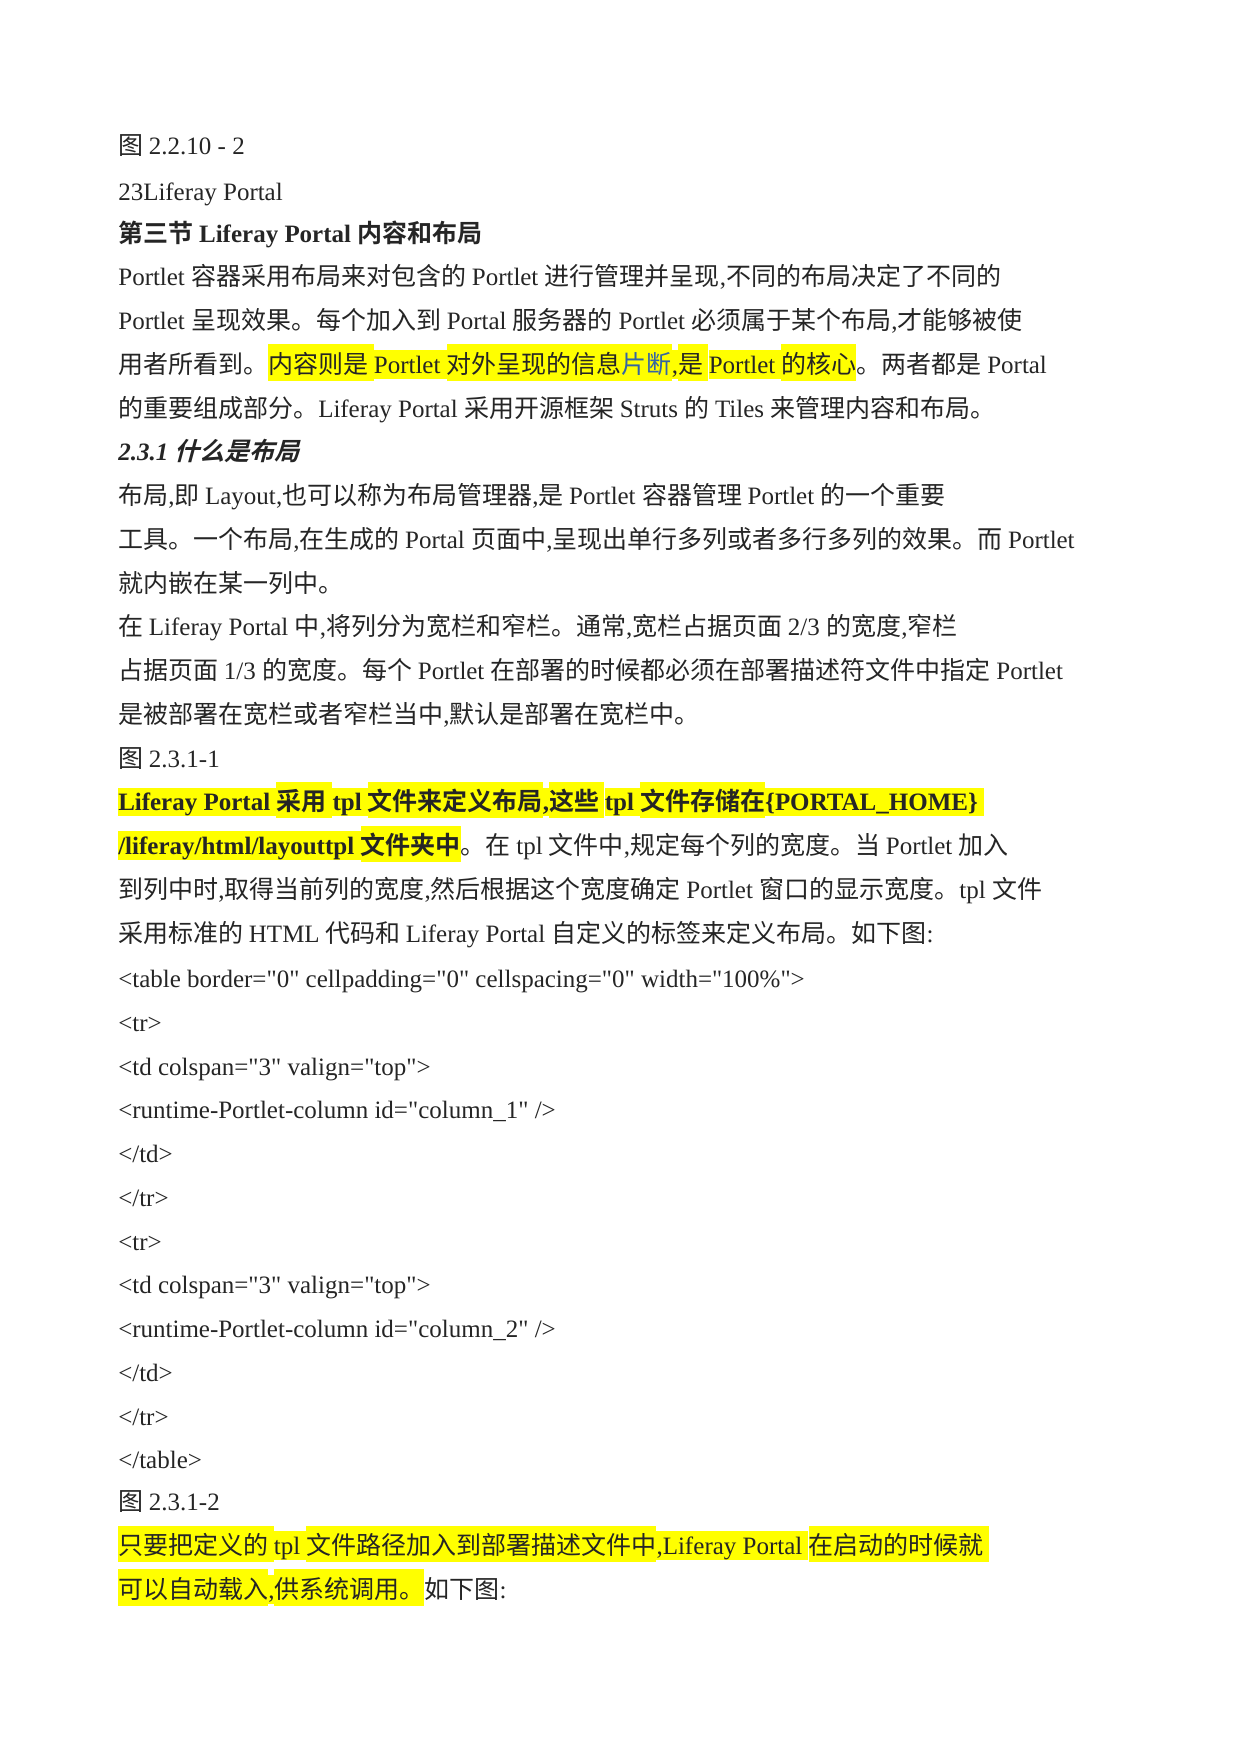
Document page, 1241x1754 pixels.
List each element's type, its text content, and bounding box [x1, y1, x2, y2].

text 23Liferay Portal [118, 162, 1122, 206]
text <tr> [118, 1212, 1122, 1256]
text <runtime-Portlet-column id="column_1" /> [118, 1081, 1122, 1124]
text </td> [118, 1343, 1122, 1387]
text </tr> [118, 1168, 1122, 1212]
text <runtime-Portlet-column id="column_2" /> [118, 1299, 1122, 1343]
text <td colspan="3" valign="top"> [118, 1256, 1122, 1299]
text 图 2.2.10 - 2 [118, 118, 1122, 162]
text 2.3.1 什么是布局 [118, 424, 1122, 468]
text 工具。一个布局,在生成的 Portal 页面中,呈现出单行多列或者多行多列的效果。而 Portlet [118, 512, 1122, 556]
text 的重要组成部分。Liferay Portal 采用开源框架 Struts 的 Tiles 来管理内容和布局。 [118, 381, 1122, 424]
text </table> [118, 1431, 1122, 1474]
text Portlet 容器采用布局来对包含的 Portlet 进行管理并呈现,不同的布局决定了不同的 [118, 249, 1122, 293]
text Portlet 呈现效果。每个加入到 Portal 服务器的 Portlet 必须属于某个布局,才能够被使 [118, 293, 1122, 337]
text </td> [118, 1124, 1122, 1168]
text 第三节 Liferay Portal 内容和布局 [118, 206, 1122, 249]
text 采用标准的 HTML 代码和 Liferay Portal 自定义的标签来定义布局。如下图: [118, 906, 1122, 949]
text </tr> [118, 1387, 1122, 1431]
text 占据页面 1/3 的宽度。每个 Portlet 在部署的时候都必须在部署描述符文件中指定 Portlet [118, 643, 1122, 687]
text /liferay/html/layouttpl 文件夹中。在 tpl 文件中,规定每个列的宽度。当 Portlet 加入 [118, 818, 1122, 862]
text <td colspan="3" valign="top"> [118, 1037, 1122, 1081]
text <tr> [118, 993, 1122, 1037]
text 是被部署在宽栏或者窄栏当中,默认是部署在宽栏中。 [118, 687, 1122, 731]
text 到列中时,取得当前列的宽度,然后根据这个宽度确定 Portlet 窗口的显示宽度。tpl 文件 [118, 862, 1122, 906]
text 图 2.3.1-1 [118, 731, 1122, 774]
text Liferay Portal 采用 tpl 文件来定义布局,这些 tpl 文件存储在{PORTAL_HOME} [118, 774, 1122, 818]
text 在 Liferay Portal 中,将列分为宽栏和窄栏。通常,宽栏占据页面 2/3 的宽度,窄栏 [118, 599, 1122, 643]
text 用者所看到。内容则是 Portlet 对外呈现的信息片断,是 Portlet 的核心。两者都是 Portal [118, 337, 1122, 381]
text 布局,即 Layout,也可以称为布局管理器,是 Portlet 容器管理 Portlet 的一个重要 [118, 468, 1122, 512]
text 就内嵌在某一列中。 [118, 556, 1122, 599]
text 只要把定义的 tpl 文件路径加入到部署描述文件中,Liferay Portal 在启动的时候就 [118, 1518, 1122, 1562]
text 可以自动载入,供系统调用。如下图: [118, 1562, 1122, 1606]
text <table border="0" cellpadding="0" cellspacing="0" width="100%"> [118, 949, 1122, 993]
text 图 2.3.1-2 [118, 1474, 1122, 1518]
